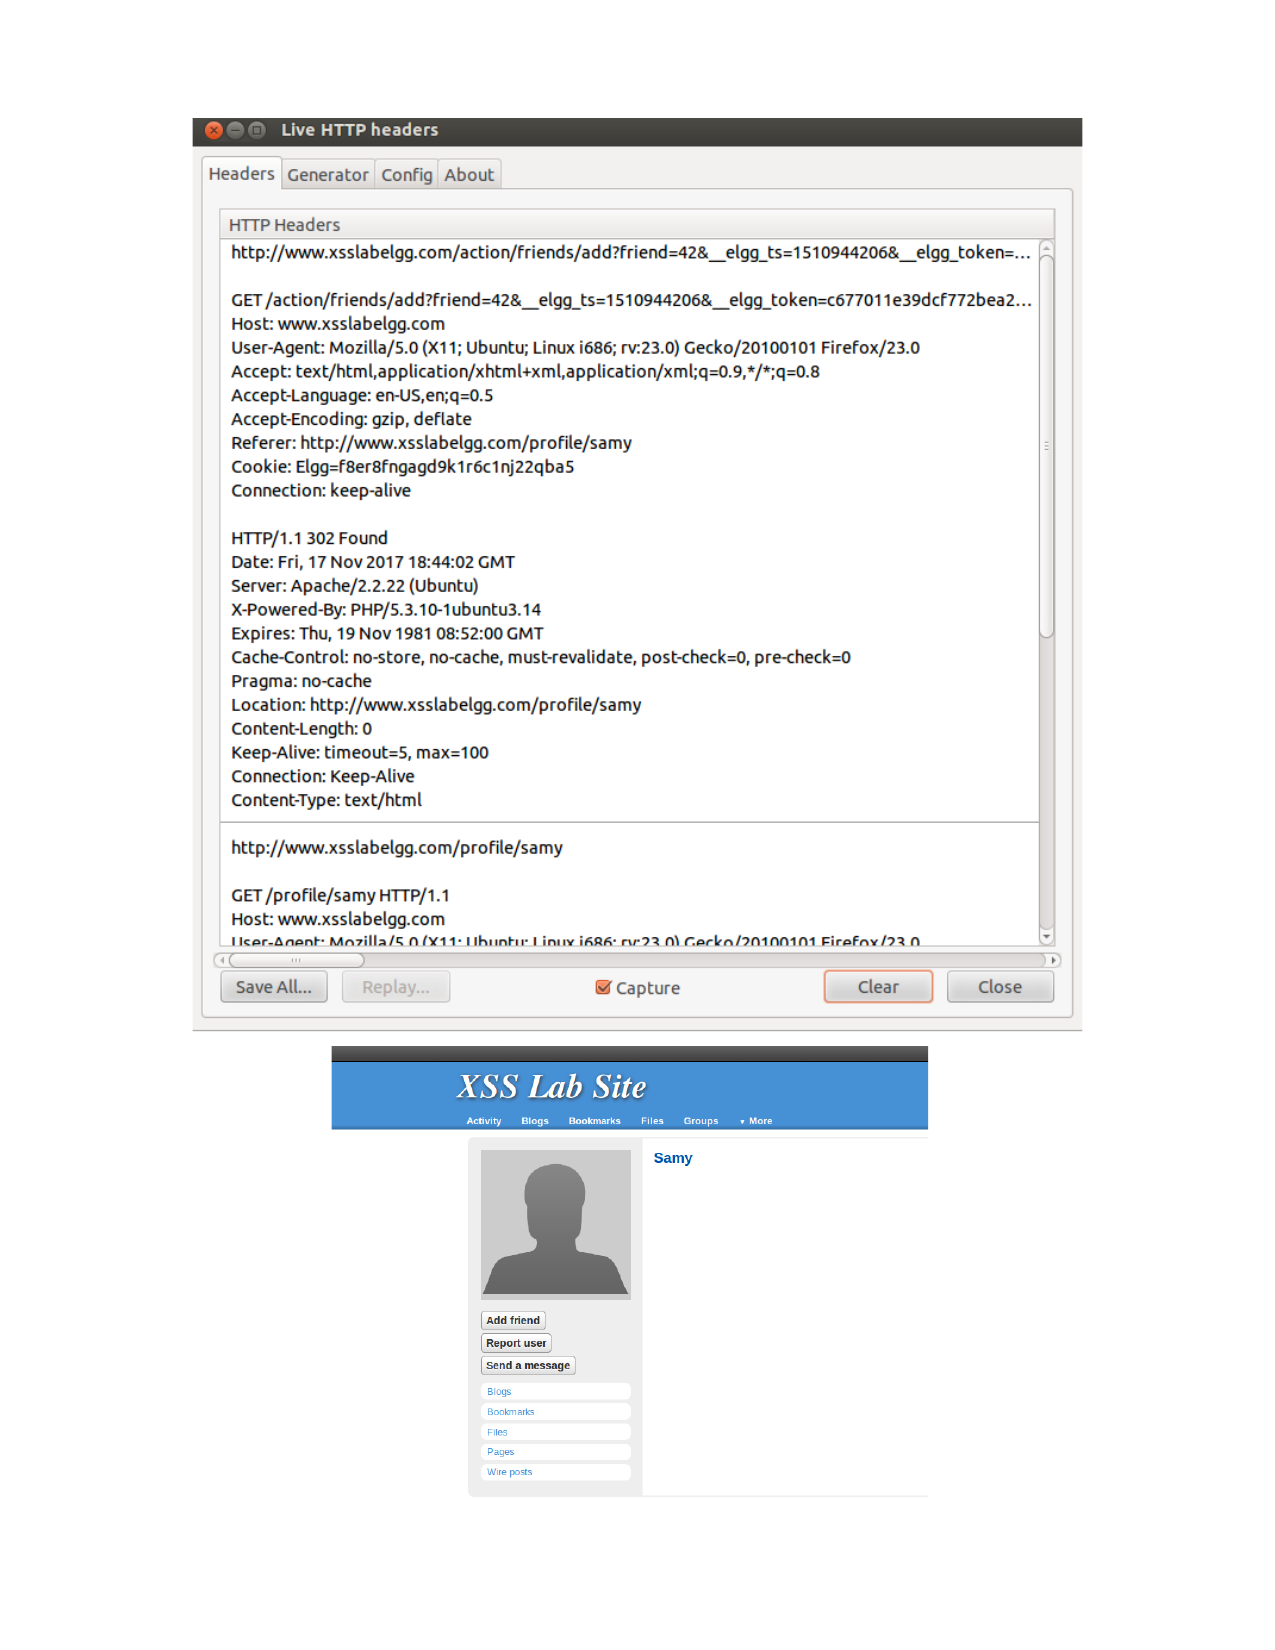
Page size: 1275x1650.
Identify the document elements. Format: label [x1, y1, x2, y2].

picture [192, 118, 1083, 1036]
picture [331, 1046, 929, 1508]
